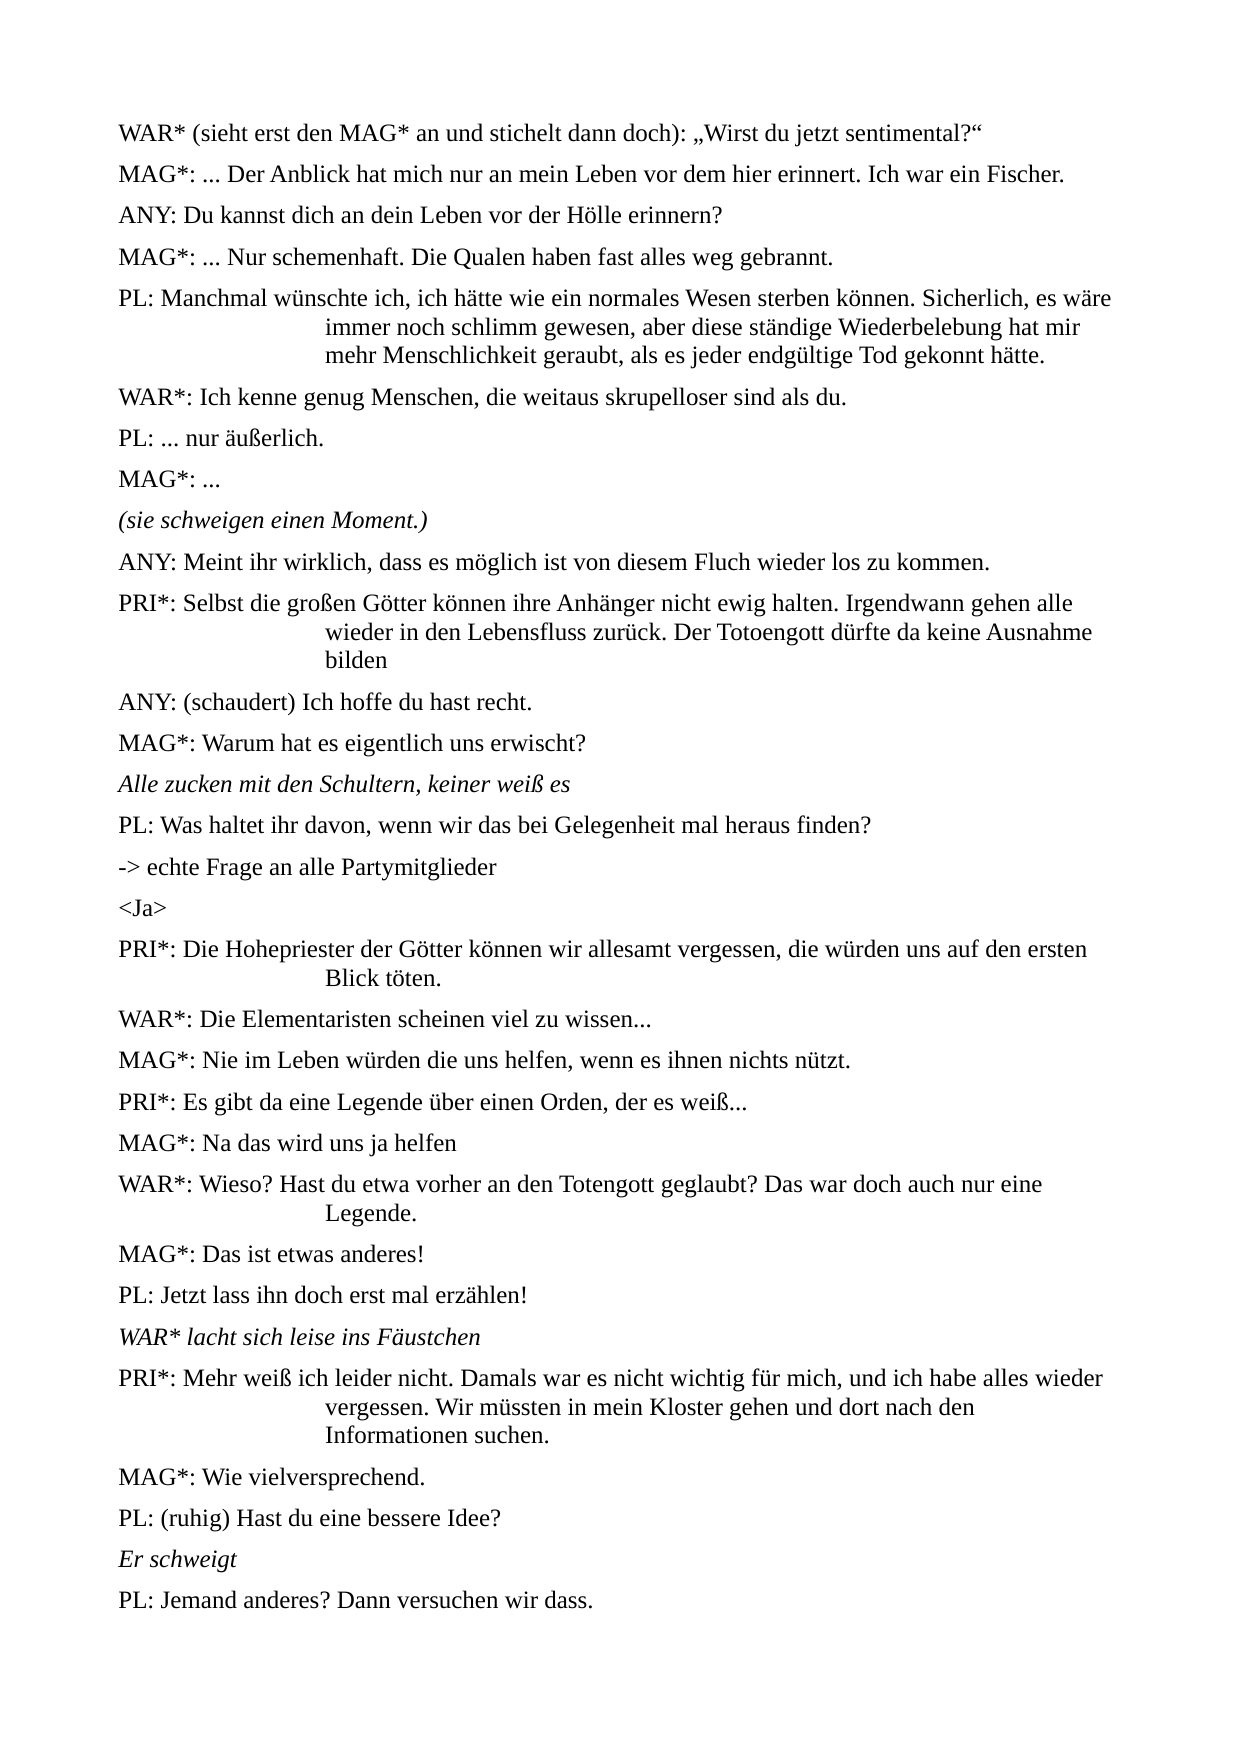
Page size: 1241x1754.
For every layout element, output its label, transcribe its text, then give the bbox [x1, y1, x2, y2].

text WAR* lacht sich leise ins Fäustchen [118, 1322, 1122, 1351]
text PRI*: Mehr weiß ich leider nicht. Damals war es nicht wichtig für mich, und ich habe alles wieder vergessen. Wir müssten in mein Kloster gehen und dort nach den Informationen suchen. [118, 1363, 1122, 1449]
text PRI*: Es gibt da eine Legende über einen Orden, der es weiß... [118, 1087, 1122, 1116]
text MAG*: Warum hat es eigentlich uns erwischt? [118, 728, 1122, 757]
text MAG*: ... Der Anblick hat mich nur an mein Leben vor dem hier erinnert. Ich war ein Fischer. [118, 159, 1122, 188]
text PL: (ruhig) Hast du eine bessere Idee? [118, 1503, 1122, 1532]
text ANY: (schaudert) Ich hoffe du hast recht. [118, 687, 1122, 716]
text (sie schweigen einen Moment.) [118, 506, 1122, 534]
text MAG*: ... Nur schemenhaft. Die Qualen haben fast alles weg gebrannt. [118, 242, 1122, 271]
text WAR*: Wieso? Hast du etwa vorher an den Totengott geglaubt? Das war doch auch nur eine Legende. [118, 1169, 1122, 1227]
text MAG*: Na das wird uns ja helfen [118, 1128, 1122, 1157]
text Er schweigt [118, 1544, 1122, 1573]
text PRI*: Die Hohepriester der Götter können wir allesamt vergessen, die würden uns auf den ersten Blick töten. [118, 934, 1122, 992]
text PRI*: Selbst die großen Götter können ihre Anhänger nicht ewig halten. Irgendwann gehen alle wieder in den Lebensfluss zurück. Der Totoengott dürfte da keine Ausnahme bilden [118, 588, 1122, 674]
text MAG*: Nie im Leben würden die uns helfen, wenn es ihnen nichts nützt. [118, 1046, 1122, 1074]
text WAR*: Ich kenne genug Menschen, die weitaus skrupelloser sind als du. [118, 382, 1122, 411]
text PL: Jetzt lass ihn doch erst mal erzählen! [118, 1281, 1122, 1309]
text Alle zucken mit den Schultern, keiner weiß es [118, 769, 1122, 798]
text -> echte Frage an alle Partymitglieder [118, 852, 1122, 881]
text PL: Manchmal wünschte ich, ich hätte wie ein normales Wesen sterben können. Sicherlich, es wäre immer noch schlimm gewesen, aber diese ständige Wiederbelebung hat mir mehr Menschlichkeit geraubt, als es jeder endgültige Tod gekonnt hätte. [118, 283, 1122, 369]
text WAR* (sieht erst den MAG* an und stichelt dann doch): „Wirst du jetzt sentimental?“ [118, 118, 1122, 147]
text ANY: Du kannst dich an dein Leben vor der Hölle erinnern? [118, 201, 1122, 229]
text ANY: Meint ihr wirklich, dass es möglich ist von diesem Fluch wieder los zu kommen. [118, 547, 1122, 576]
text MAG*: Das ist etwas anderes! [118, 1239, 1122, 1268]
text PL: Jemand anderes? Dann versuchen wir dass. [118, 1586, 1122, 1614]
text MAG*: Wie vielversprechend. [118, 1462, 1122, 1491]
text PL: ... nur äußerlich. [118, 423, 1122, 452]
text PL: Was haltet ihr davon, wenn wir das bei Gelegenheit mal heraus finden? [118, 811, 1122, 839]
text <Ja> [118, 893, 1122, 922]
text WAR*: Die Elementaristen scheinen viel zu wissen... [118, 1004, 1122, 1033]
text MAG*: ... [118, 464, 1122, 493]
